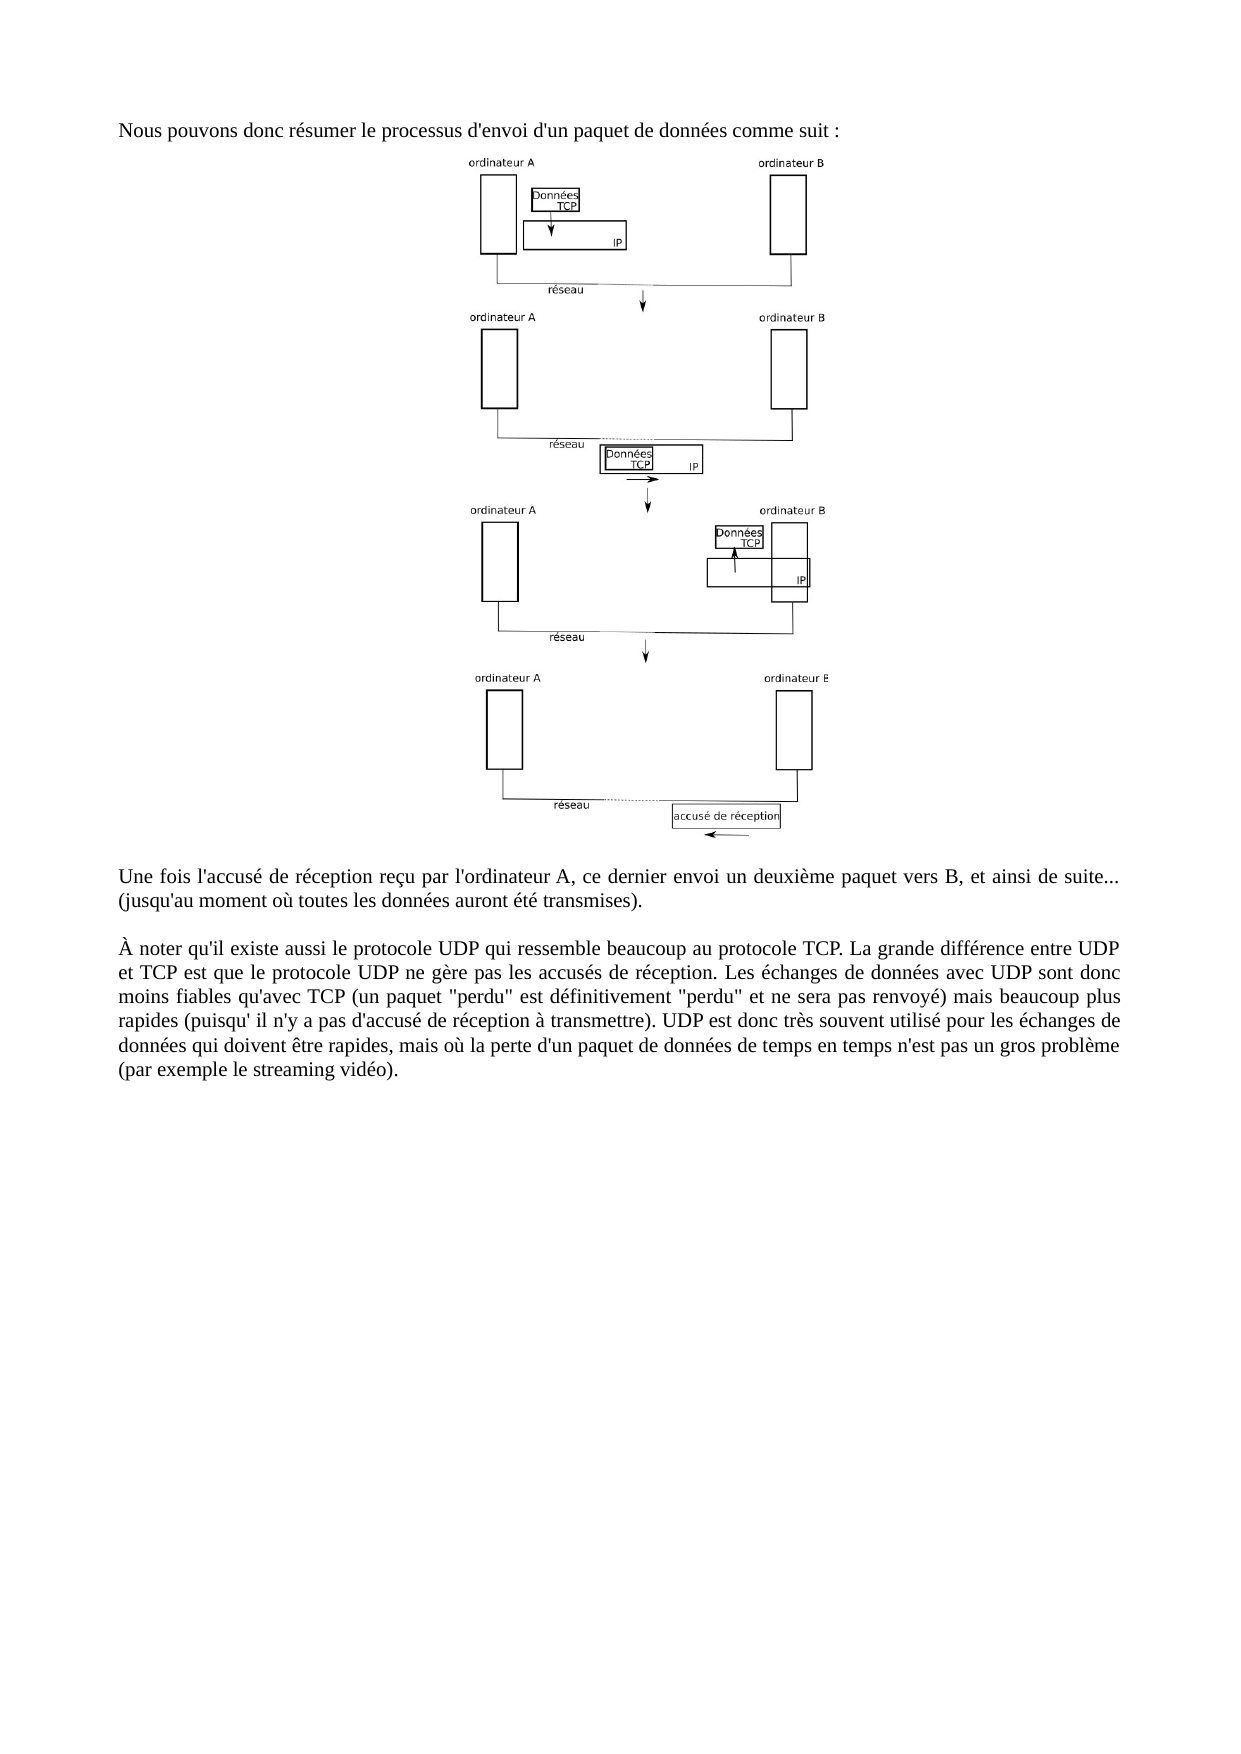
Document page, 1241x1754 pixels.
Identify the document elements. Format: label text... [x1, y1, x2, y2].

text Nous pouvons donc résumer le processus d'envoi d'un paquet de données comme suit : [118, 118, 1122, 142]
picture [469, 158, 828, 838]
text Une fois l'accusé de réception reçu par l'ordinateur A, ce dernier envoi un deuxième paquet vers B, et ainsi de suite...(jusqu'au moment où toutes les données auront été transmises). [118, 864, 1122, 912]
text À noter qu'il existe aussi le protocole UDP qui ressemble beaucoup au protocole TCP. La grande différence entre UDP et TCP est que le protocole UDP ne gère pas les accusés de réception. Les échanges de données avec UDP sont donc moins fiables qu'avec TCP (un paquet "perdu" est définitivement "perdu" et ne sera pas renvoyé) mais beaucoup plus rapides (puisqu' il n'y a pas d'accusé de réception à transmettre). UDP est donc très souvent utilisé pour les échanges de données qui doivent être rapides, mais où la perte d'un paquet de données de temps en temps n'est pas un gros problème (par exemple le streaming vidéo). [118, 936, 1122, 1081]
